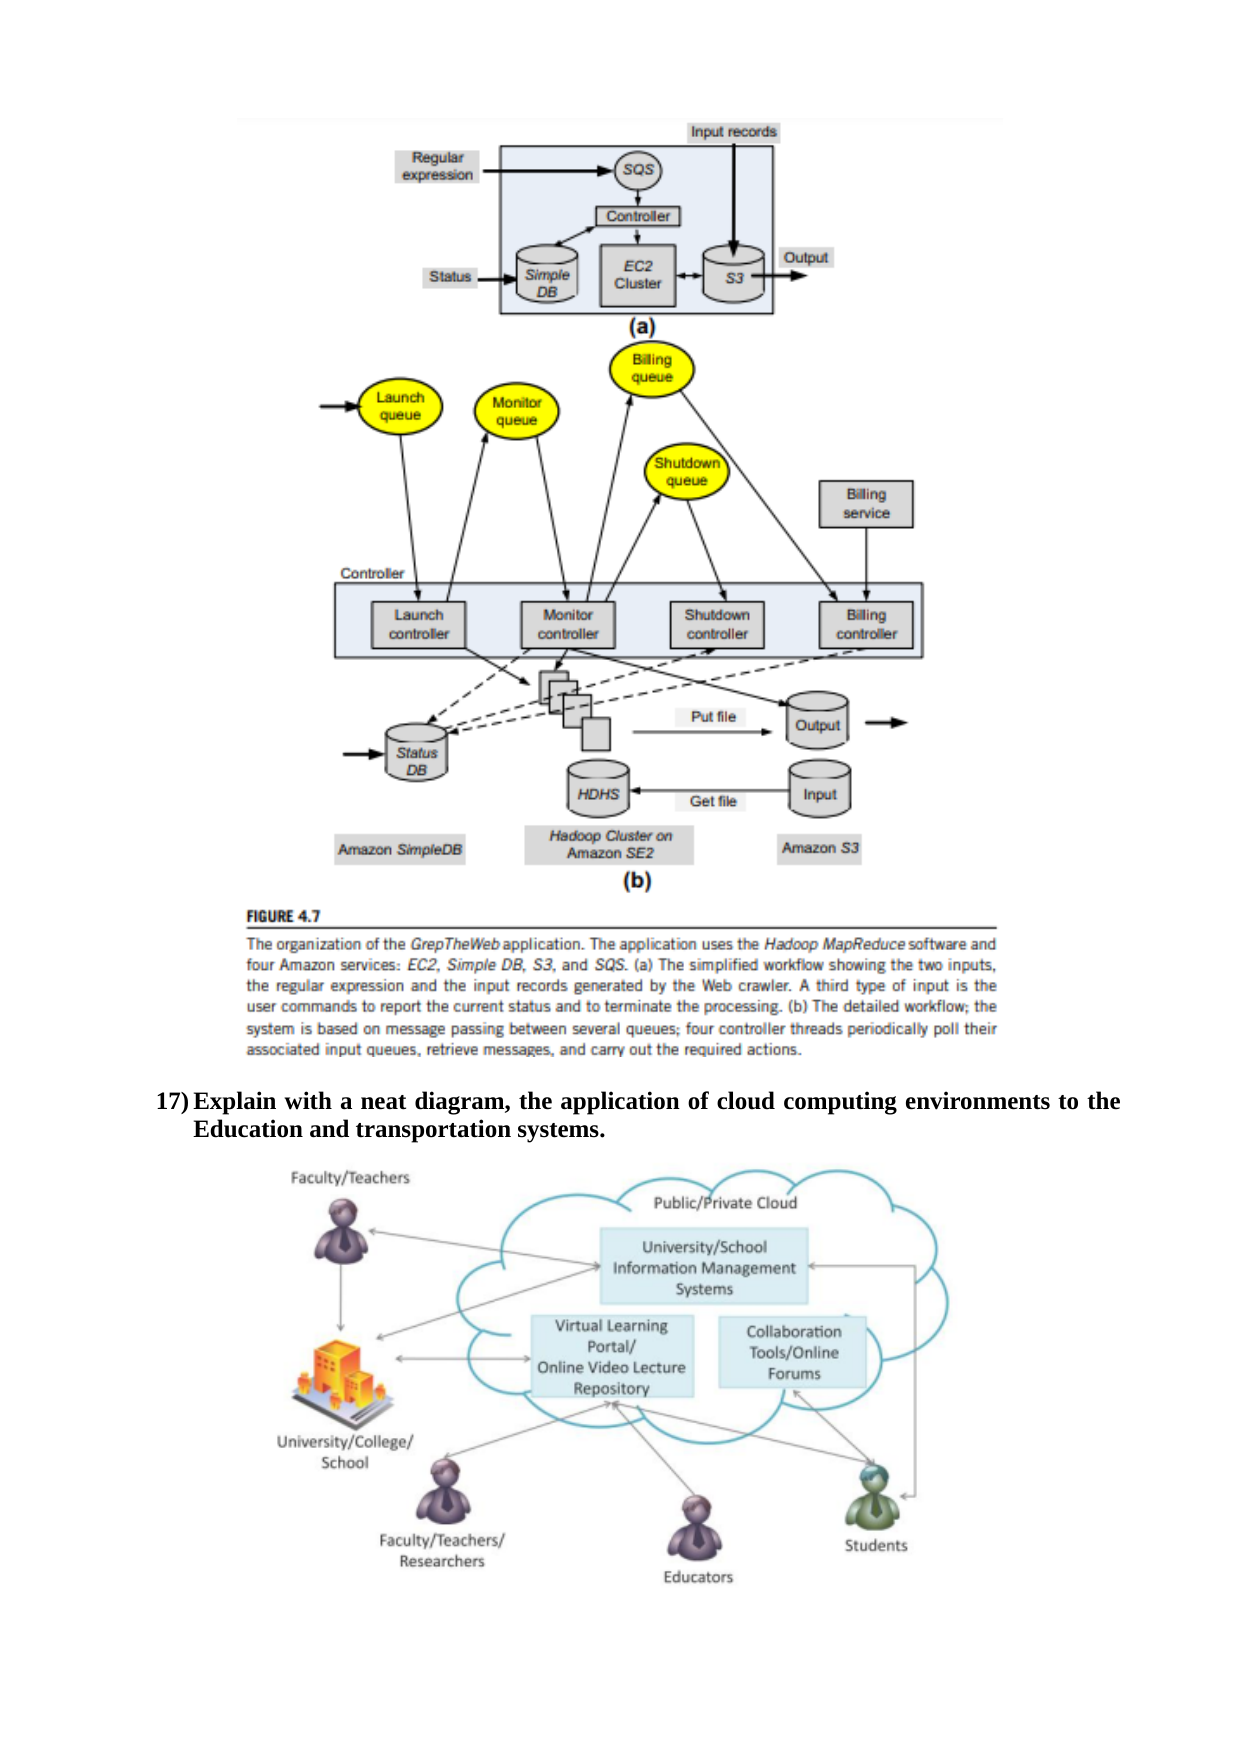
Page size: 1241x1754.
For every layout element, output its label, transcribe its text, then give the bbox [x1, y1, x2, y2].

picture [273, 1143, 967, 1620]
list Explain with a neat diagram, the application of cloud computing environments to the Education and transportation systems. [156, 1086, 1122, 1143]
picture [237, 118, 1004, 1057]
